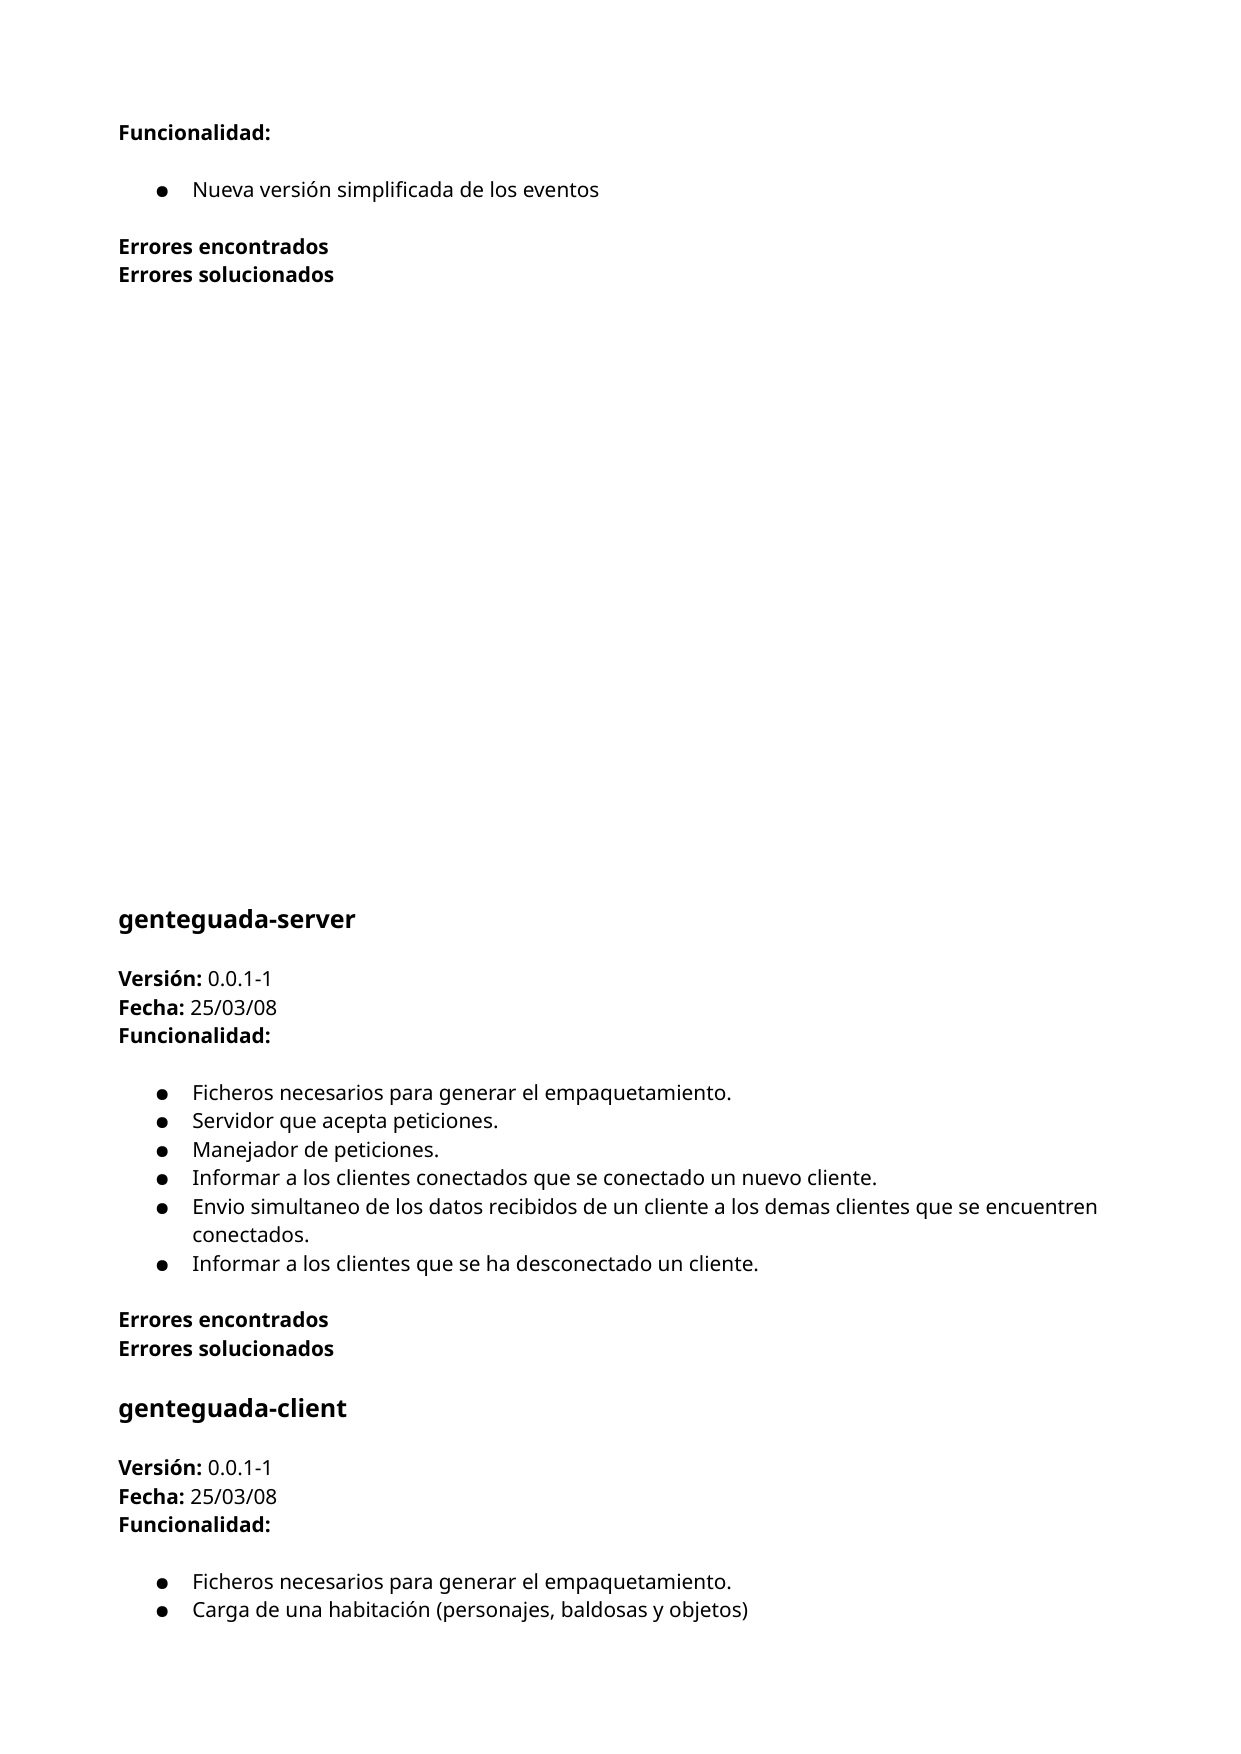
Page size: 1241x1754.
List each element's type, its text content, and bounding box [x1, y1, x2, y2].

list Carga de una habitación (personajes, baldosas y objetos) [154, 1596, 1122, 1624]
list Ficheros necesarios para generar el empaquetamiento. [154, 1078, 1122, 1107]
list Ficheros necesarios para generar el empaquetamiento. [154, 1567, 1122, 1596]
text Funcionalidad: [118, 118, 1122, 147]
text Funcionalidad: [118, 1510, 1122, 1539]
list Servidor que acepta peticiones. [154, 1107, 1122, 1135]
text Errores solucionados [118, 1334, 1122, 1362]
text genteguada-server [118, 902, 1122, 936]
text Fecha: 25/03/08 [118, 1482, 1122, 1510]
text Errores encontrados [118, 1306, 1122, 1334]
text Funcionalidad: [118, 1021, 1122, 1050]
text genteguada-client [118, 1391, 1122, 1425]
text Errores solucionados [118, 260, 1122, 289]
list Nueva versión simplificada de los eventos [154, 175, 1122, 203]
list Manejador de peticiones. [154, 1135, 1122, 1163]
text Fecha: 25/03/08 [118, 993, 1122, 1021]
list Informar a los clientes conectados que se conectado un nuevo cliente. [154, 1163, 1122, 1192]
list Envio simultaneo de los datos recibidos de un cliente a los demas clientes que se encuentren conectados. [154, 1192, 1122, 1249]
text Versión: 0.0.1-1 [118, 1453, 1122, 1482]
text Versión: 0.0.1-1 [118, 964, 1122, 993]
text Errores encontrados [118, 232, 1122, 260]
list Informar a los clientes que se ha desconectado un cliente. [154, 1249, 1122, 1277]
